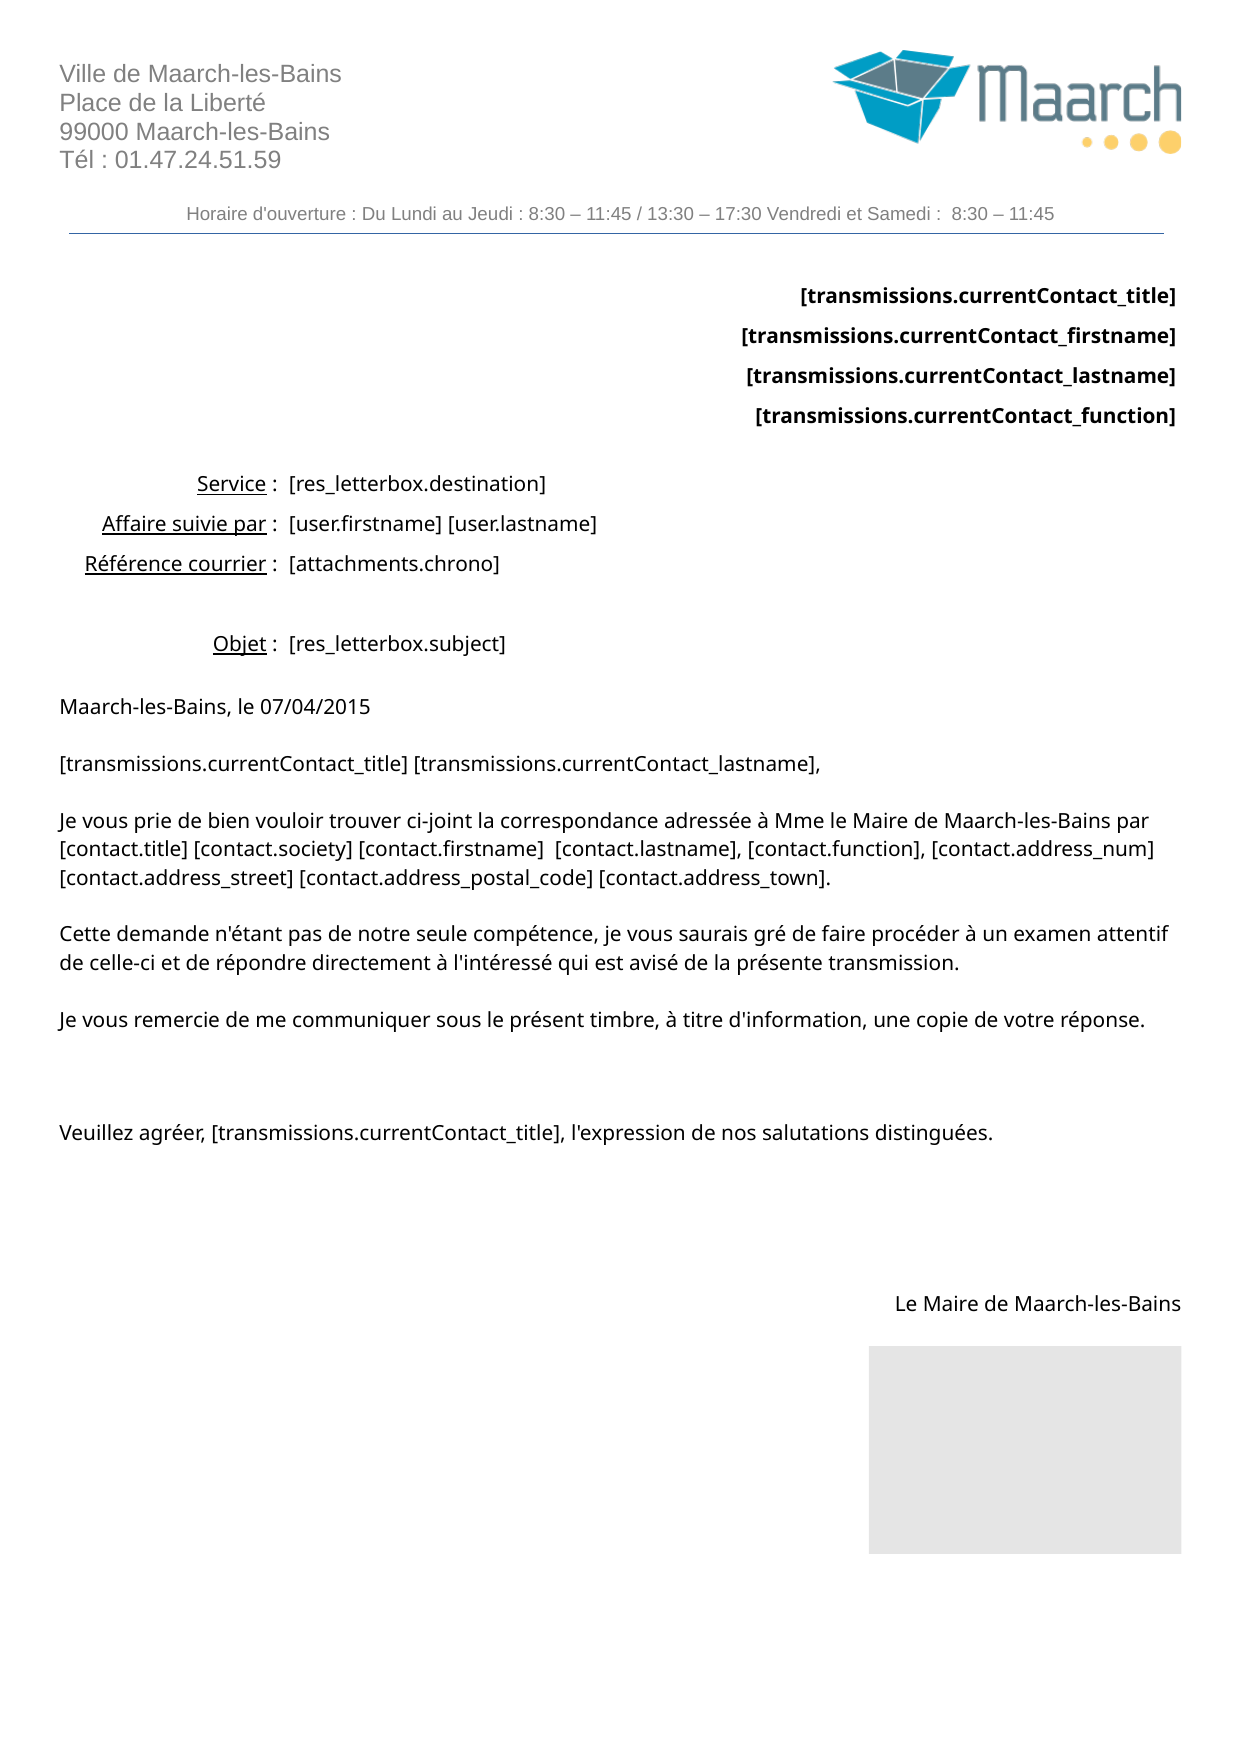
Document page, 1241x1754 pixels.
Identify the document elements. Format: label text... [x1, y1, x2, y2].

table_cell [transmissions.currentContact_lastname] [60, 355, 1182, 395]
text Cette demande n'étant pas de notre seule compétence, je vous saurais gré de faire procéder à un examen attentif de celle-ci et de répondre directement à l'intéressé qui est avisé de la présente transmission. [59, 919, 1181, 976]
table_cell [user.firstname] [user.lastname] [283, 504, 816, 543]
table_cell Affaire suivie par : [59, 504, 283, 543]
table_cell [283, 584, 816, 623]
text Je vous remercie de me communiquer sous le présent timbre, à titre d'information, une copie de votre réponse. [59, 1005, 1181, 1033]
table_cell [attachments.chrono] [283, 544, 816, 583]
text Le Maire de Maarch-les-Bains [59, 1289, 1181, 1318]
text Maarch-les-Bains, le 07/04/2015 [59, 692, 1181, 720]
table_cell [res_letterbox.subject] [283, 623, 816, 663]
table_cell Objet : [59, 623, 283, 663]
table_cell Référence courrier : [59, 544, 283, 583]
table_cell [transmissions.currentContact_firstname] [60, 315, 1182, 355]
table_header [res_letterbox.destination] [283, 464, 816, 504]
table_header Service : [59, 464, 283, 504]
text [transmissions.currentContact_title] [transmissions.currentContact_lastname], [59, 749, 1181, 777]
text Veuillez agréer, [transmissions.currentContact_title], l'expression de nos salutations distinguées. [59, 1118, 1181, 1147]
table_cell [59, 584, 283, 623]
table_header [transmissions.currentContact_title] [60, 275, 1182, 315]
text Je vous prie de bien vouloir trouver ci-joint la correspondance adressée à Mme le Maire de Maarch-les-Bains par [contact.title] [contact.society] [contact.firstname] [contact.lastname], [contact.function], [contact.address_num] [contact.address_street] [contact.address_postal_code] [contact.address_town]. [59, 806, 1181, 891]
picture [868, 1346, 1182, 1554]
table_cell [transmissions.currentContact_function] [60, 395, 1182, 435]
picture [832, 50, 1182, 154]
